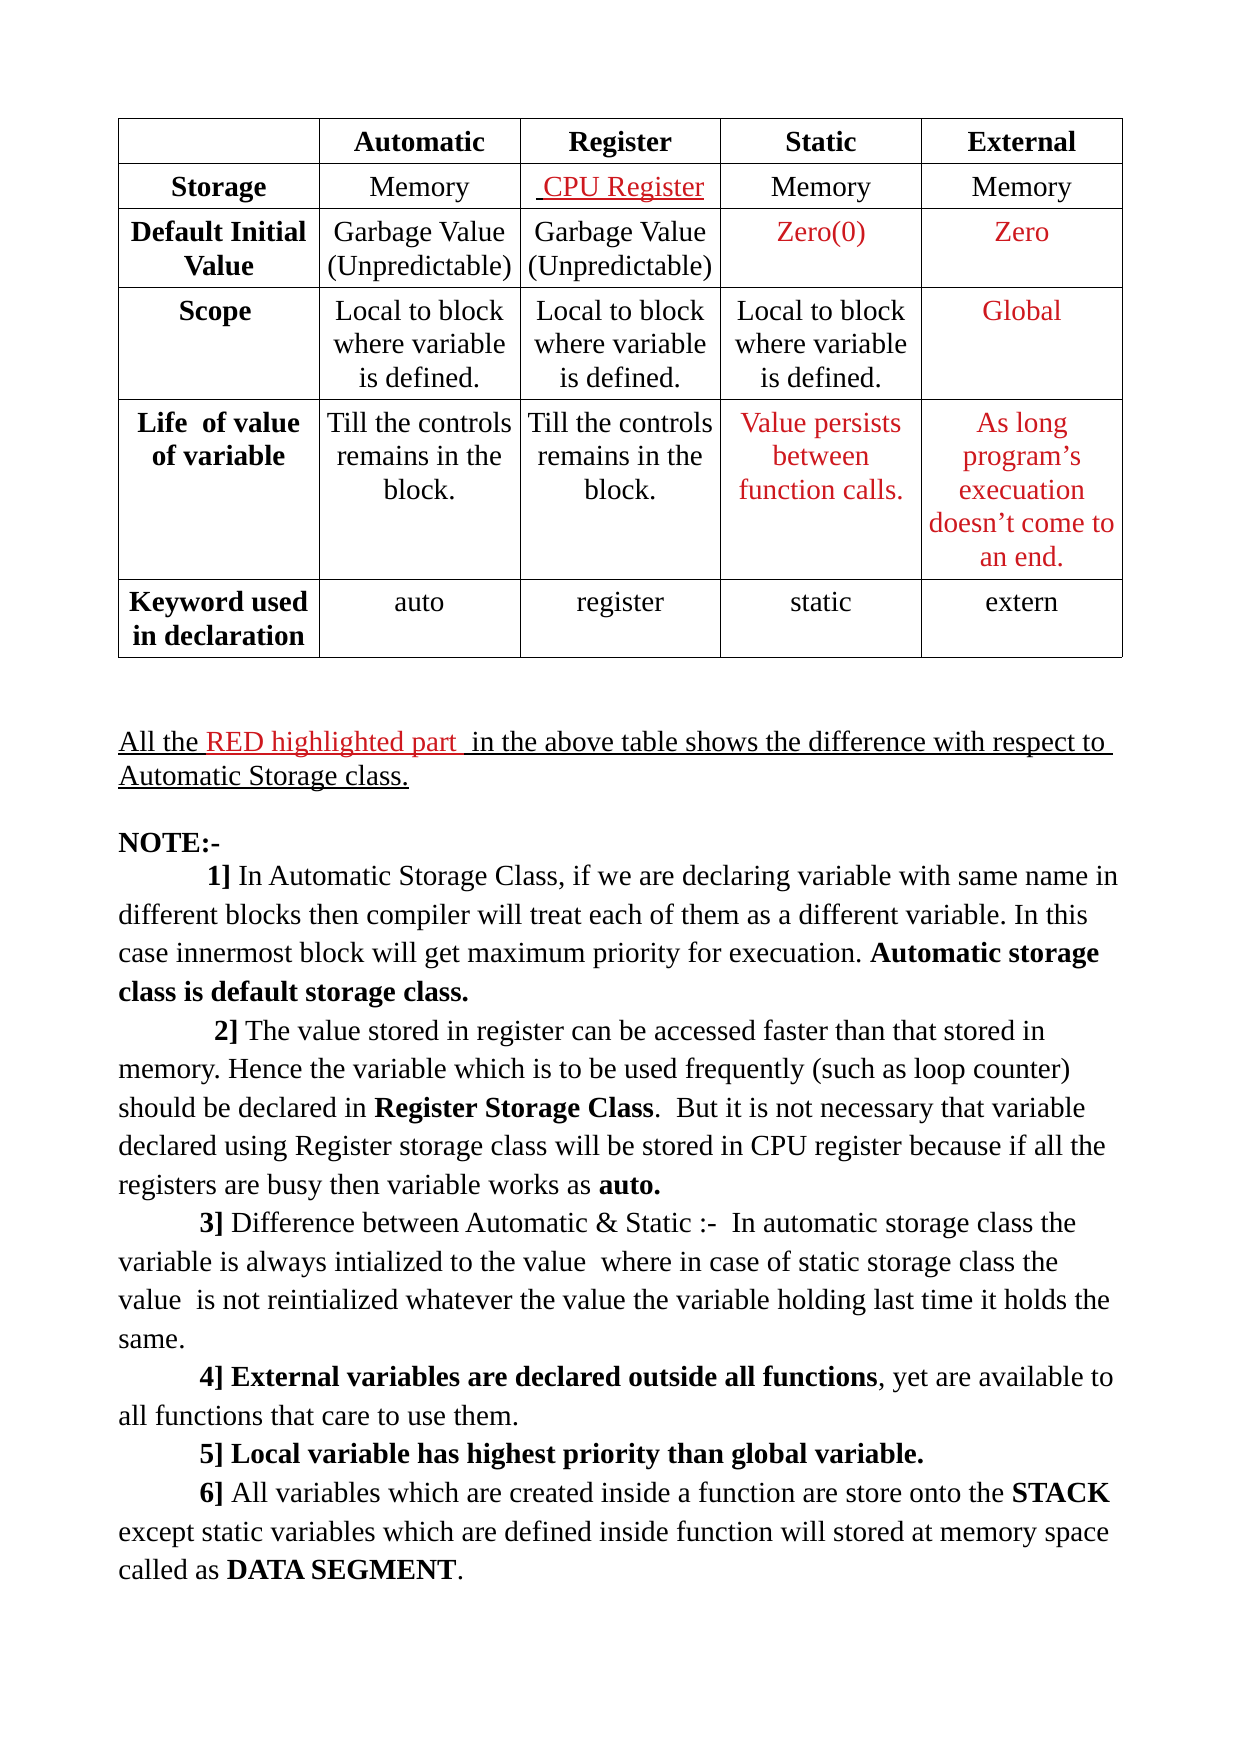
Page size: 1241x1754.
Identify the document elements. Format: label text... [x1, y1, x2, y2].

table_cell Value persists between function calls. [721, 400, 921, 578]
table_cell extern [922, 580, 1122, 657]
table_cell static [721, 580, 921, 657]
table_cell Memory [320, 164, 520, 208]
table_cell Storage [119, 164, 319, 208]
table_header Automatic [320, 119, 520, 163]
table_cell Local to block where variable is defined. [721, 288, 921, 399]
table_cell auto [320, 580, 520, 657]
table_cell Global [922, 288, 1122, 399]
table_cell Local to block where variable is defined. [521, 288, 720, 399]
table_header [119, 119, 319, 163]
table_header External [922, 119, 1122, 163]
text 5] Local variable has highest priority than global variable. [118, 1437, 1122, 1470]
text 3] Difference between Automatic & Static :- In automatic storage class the variable is always intialized to the value where in case of static storage class the value is not reintialized whatever the value the variable holding last time it holds the same. [118, 1205, 1122, 1354]
table_cell Garbage Value (Unpredictable) [521, 209, 720, 287]
table_cell Keyword used in declaration [119, 580, 319, 657]
table_cell Till the controls remains in the block. [320, 400, 520, 578]
table_cell Life of value of variable [119, 400, 319, 578]
table_cell As long program’s execuation doesn’t come to an end. [922, 400, 1122, 578]
text All the RED highlighted part in the above table shows the difference with respect to Automatic Storage class. [118, 724, 1122, 791]
table_cell CPU Register [521, 164, 720, 208]
table_cell Garbage Value (Unpredictable) [320, 209, 520, 287]
text 4] External variables are declared outside all functions, yet are available to all functions that care to use them. [118, 1359, 1122, 1432]
table_cell Memory [922, 164, 1122, 208]
table_header Register [521, 119, 720, 163]
table_cell Default Initial Value [119, 209, 319, 287]
table_cell Local to block where variable is defined. [320, 288, 520, 399]
text 2] The value stored in register can be accessed faster than that stored in memory. Hence the variable which is to be used frequently (such as loop counter) should be declared in Register Storage Class. But it is not necessary that variable declared using Register storage class will be stored in CPU register because if all the registers are busy then variable works as auto. [118, 1013, 1122, 1200]
text 1] In Automatic Storage Class, if we are declaring variable with same name in different blocks then compiler will treat each of them as a different variable. In this case innermost block will get maximum priority for execuation. Automatic storage class is default storage class. [118, 858, 1122, 1008]
table_cell Zero(0) [721, 209, 921, 287]
table_cell register [521, 580, 720, 657]
table_cell Scope [119, 288, 319, 399]
table_header Static [721, 119, 921, 163]
table_cell Zero [922, 209, 1122, 287]
text NOTE:- [118, 825, 1122, 858]
table_cell Till the controls remains in the block. [521, 400, 720, 578]
text 6] All variables which are created inside a function are store onto the STACK except static variables which are defined inside function will stored at memory space called as DATA SEGMENT. [118, 1475, 1122, 1586]
table_cell Memory [721, 164, 921, 208]
